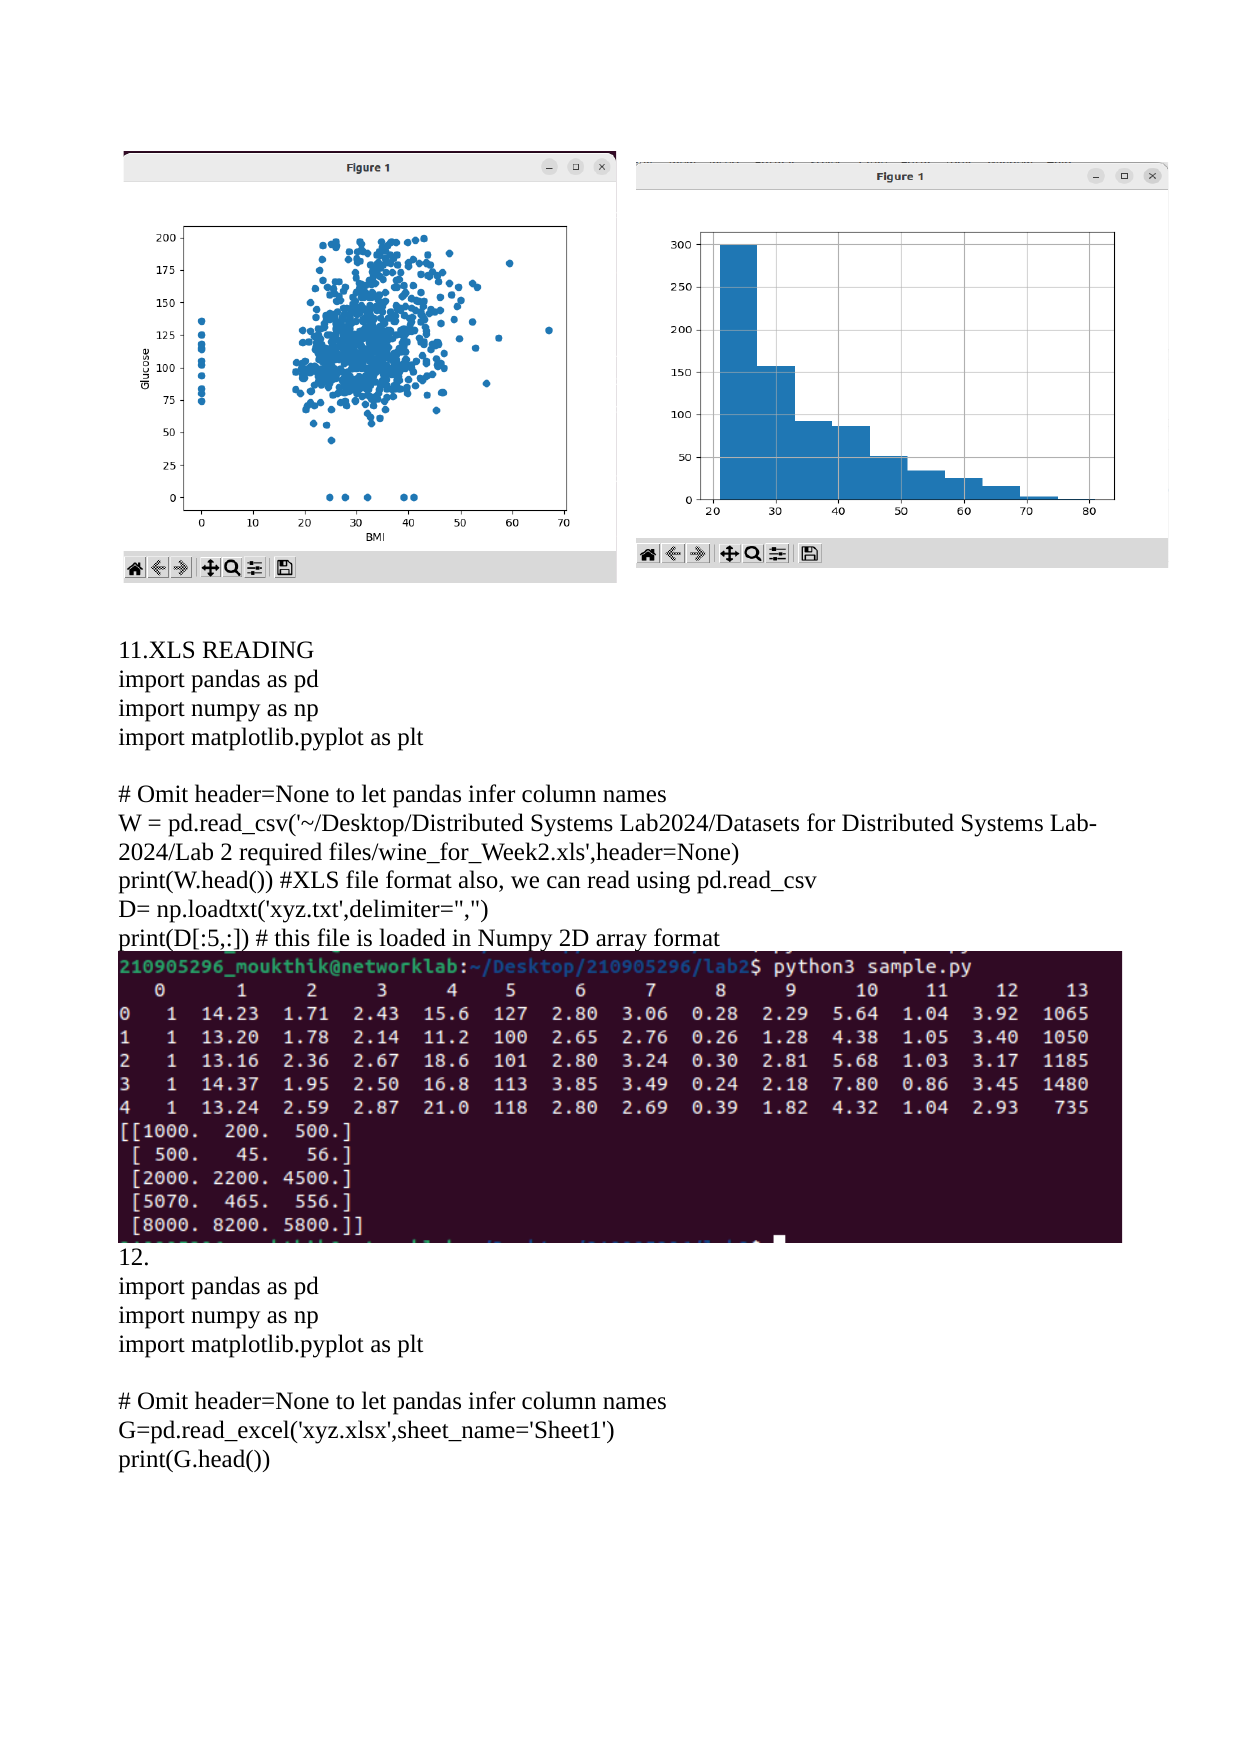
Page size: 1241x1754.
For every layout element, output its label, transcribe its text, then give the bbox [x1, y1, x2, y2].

text print(G.head()) [118, 1444, 1122, 1472]
text # Omit header=None to let pandas infer column names [118, 779, 1122, 808]
text import matplotlib.pyplot as plt [118, 1329, 1122, 1357]
picture [118, 951, 1123, 1243]
picture [636, 162, 1169, 568]
text import pandas as pd [118, 1271, 1122, 1300]
text import matplotlib.pyplot as plt [118, 722, 1122, 751]
text 12. [118, 1243, 1122, 1271]
text # Omit header=None to let pandas infer column names [118, 1386, 1122, 1415]
picture [123, 151, 617, 583]
text import numpy as np [118, 693, 1122, 722]
text W = pd.read_csv('~/Desktop/Distributed Systems Lab2024/Datasets for Distributed Systems Lab-2024/Lab 2 required files/wine_for_Week2.xls',header=None) [118, 808, 1122, 866]
text G=pd.read_excel('xyz.xlsx',sheet_name='Sheet1') [118, 1415, 1122, 1444]
text print(D[:5,:]) # this file is loaded in Numpy 2D array format [118, 923, 1122, 951]
text import pandas as pd [118, 664, 1122, 693]
text import numpy as np [118, 1300, 1122, 1329]
text 11.XLS READING [118, 636, 1122, 664]
text D= np.loadtxt('xyz.txt',delimiter=",") [118, 894, 1122, 923]
text print(W.head()) #XLS file format also, we can read using pd.read_csv [118, 866, 1122, 894]
